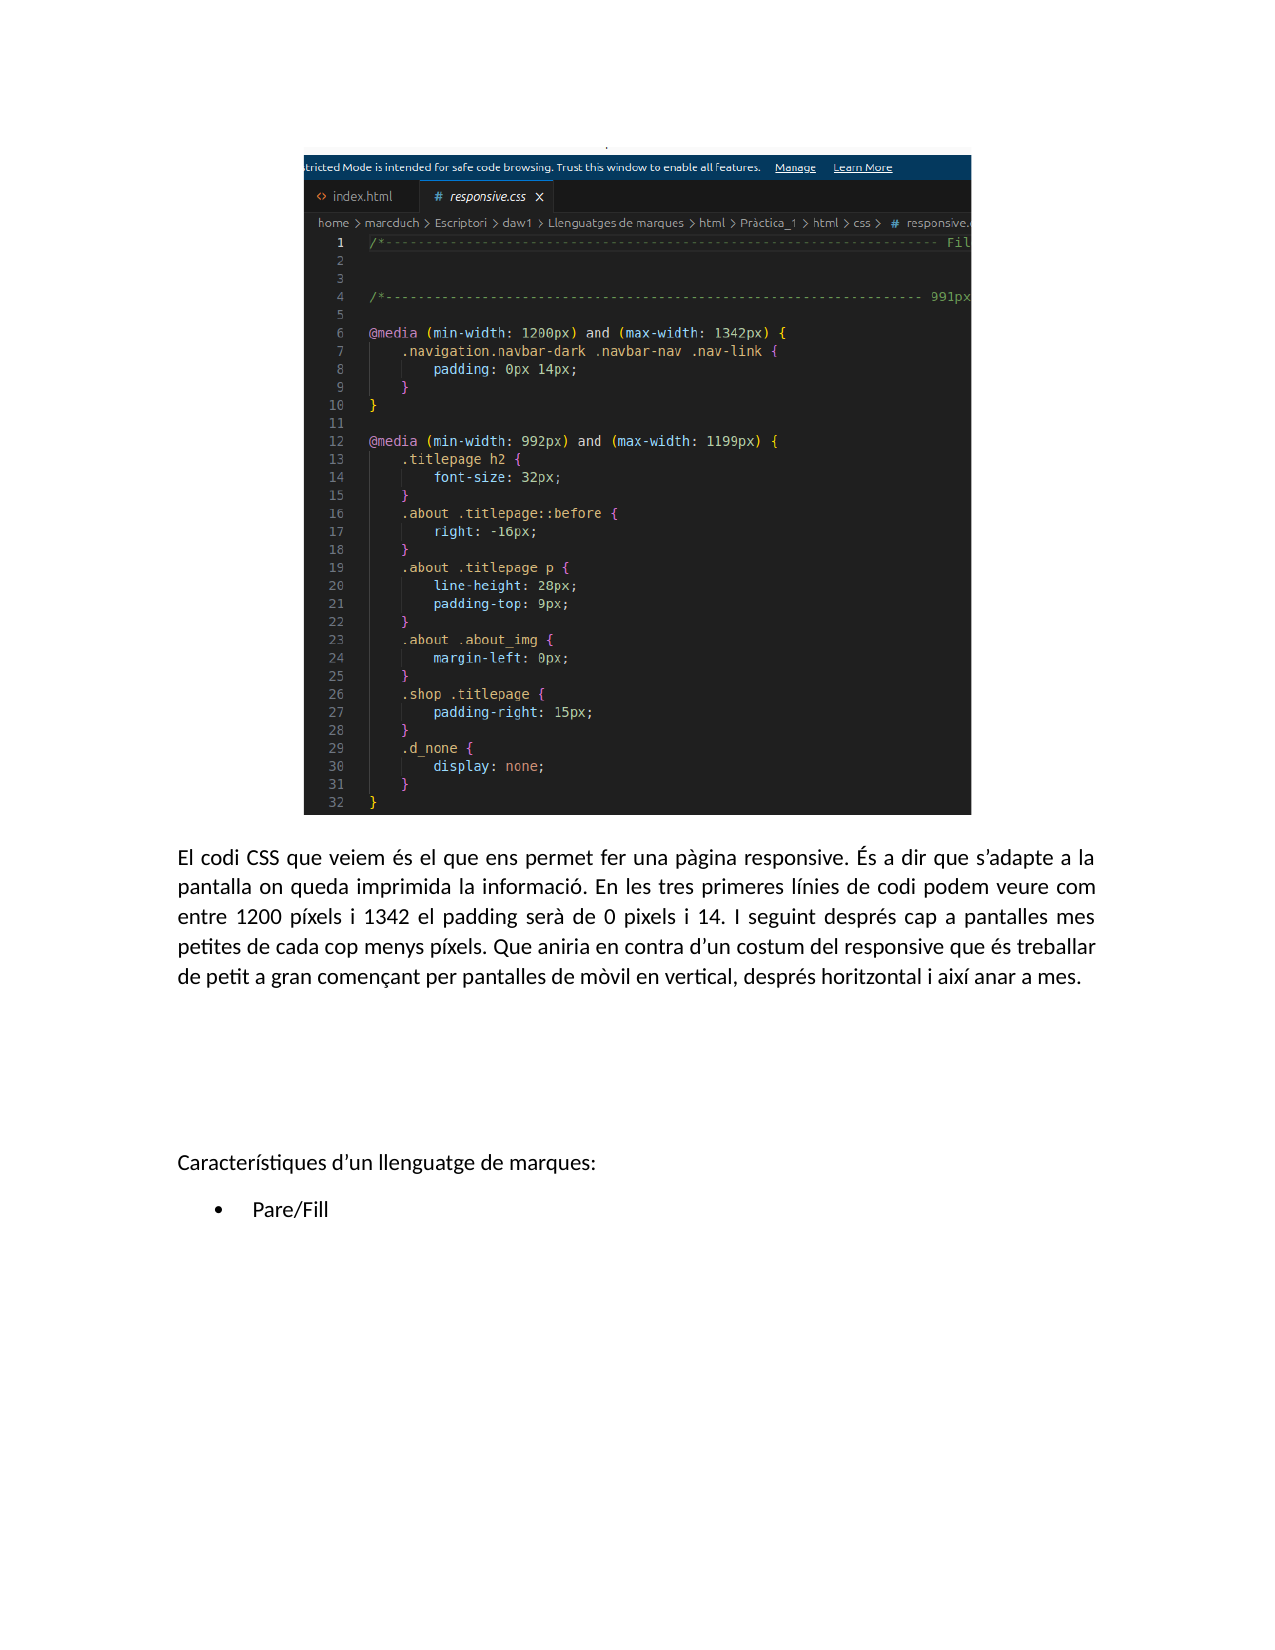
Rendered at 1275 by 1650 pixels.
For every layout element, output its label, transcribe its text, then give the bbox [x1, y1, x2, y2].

picture [303, 147, 972, 815]
list Pare/Fill [215, 1195, 1098, 1223]
text El codi CSS que veiem és el que ens permet fer una pàgina responsive. És a dir que s’adapte a la pantalla on queda imprimida la informació. En les tres primeres línies de codi podem veure com entre 1200 píxels i 1342 el padding serà de 0 pixels i 14. I seguint després cap a pantalles mes petites de cada cop menys píxels. Que aniria en contra d’un costum del responsive que és treballar de petit a gran començant per pantalles de mòvil en vertical, després horitzontal i així anar a mes. [177, 843, 1098, 990]
text Característiques d’un llenguatge de marques: [177, 1148, 1098, 1176]
